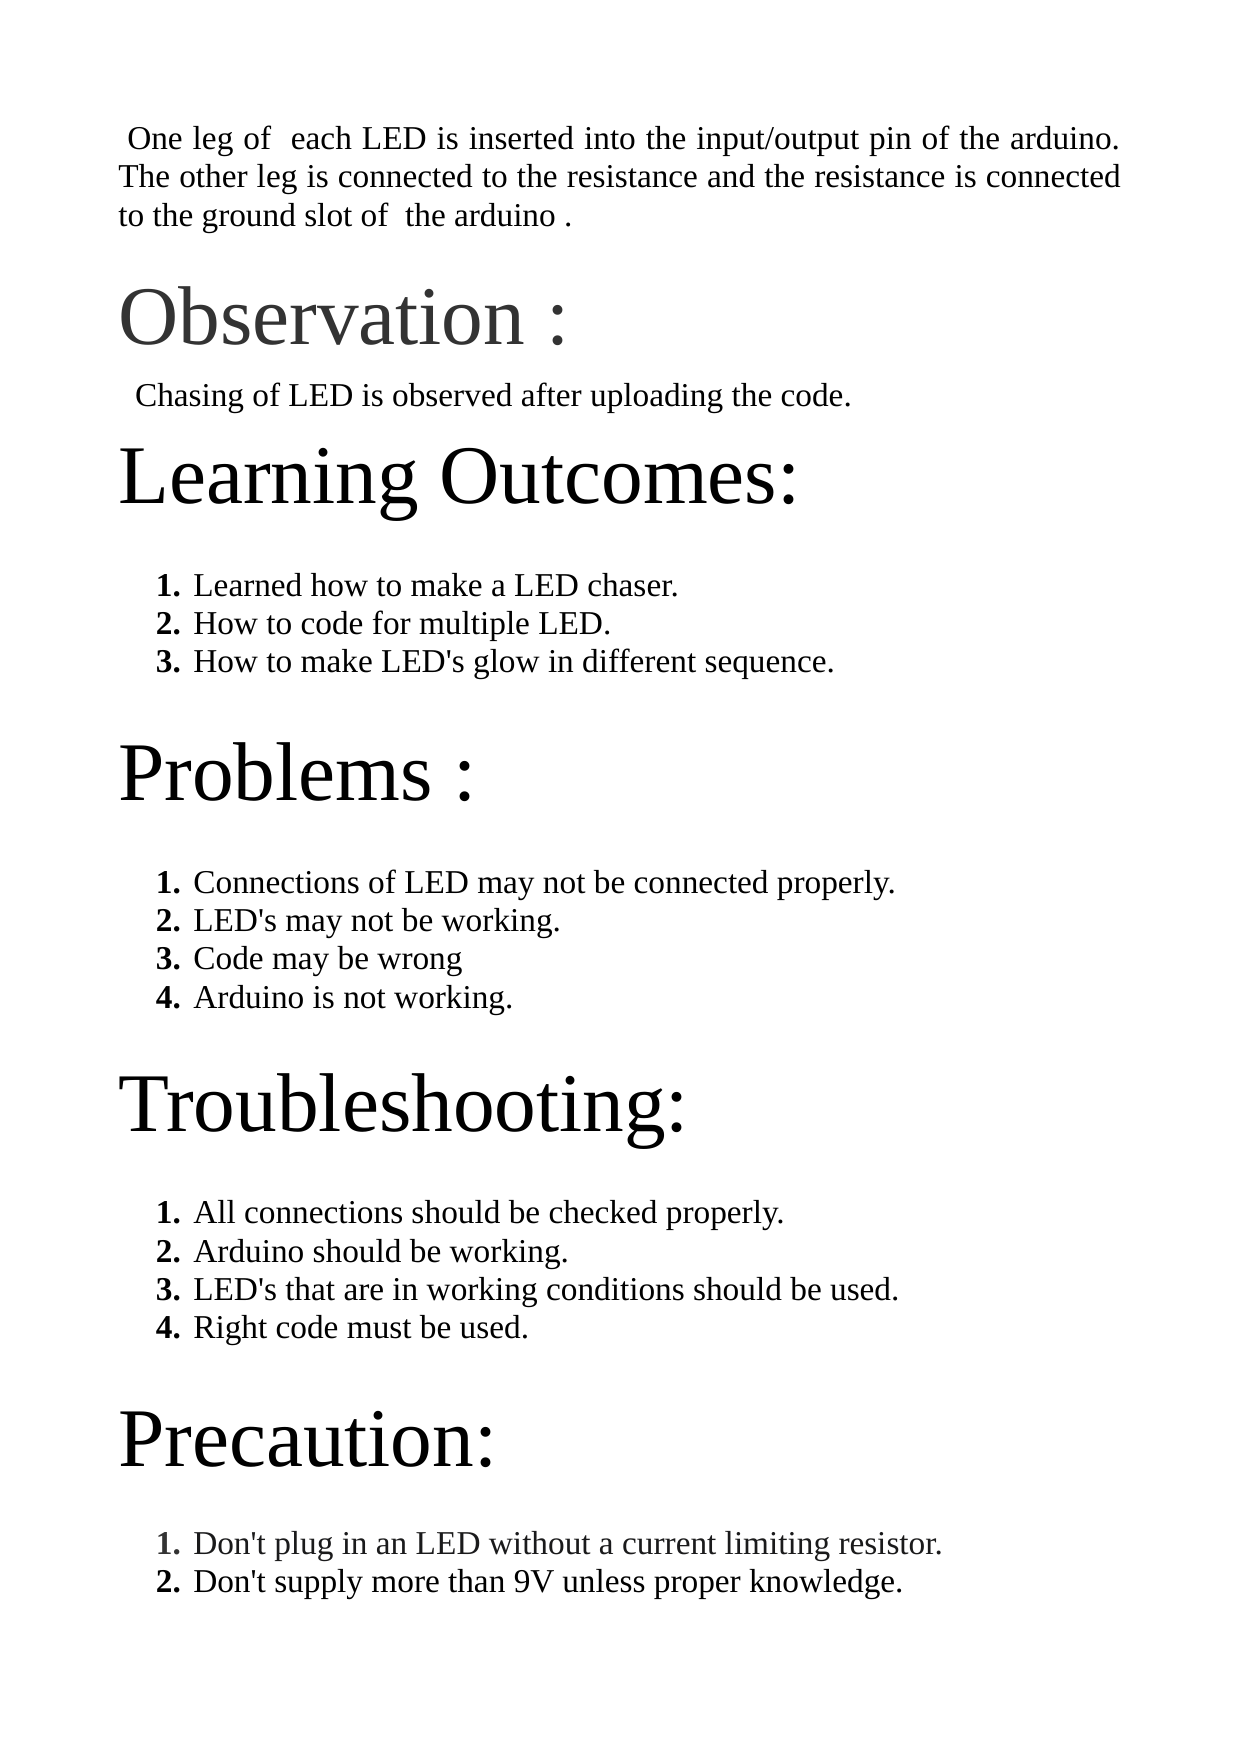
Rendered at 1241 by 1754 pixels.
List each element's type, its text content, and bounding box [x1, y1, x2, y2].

list Connections of LED may not be connected properly. [156, 862, 1122, 900]
text Observation : [118, 267, 1122, 362]
text Troubleshooting: [118, 1053, 1122, 1149]
list Right code must be used. [156, 1307, 1122, 1346]
text One leg of each LED is inserted into the input/output pin of the arduino. The other leg is connected to the resistance and the resistance is connected to the ground slot of the arduino . [118, 118, 1122, 233]
list LED's may not be working. [156, 900, 1122, 938]
list Arduino should be working. [156, 1231, 1122, 1269]
text Precaution: [118, 1389, 1122, 1485]
list Code may be wrong [156, 938, 1122, 977]
list Arduino is not working. [156, 977, 1122, 1015]
list LED's that are in working conditions should be used. [156, 1269, 1122, 1307]
text Problems : [118, 723, 1122, 819]
list All connections should be checked properly. [156, 1192, 1122, 1231]
text Chasing of LED is observed after uploading the code. [118, 375, 1122, 413]
text Learning Outcomes: [118, 426, 1122, 522]
list How to code for multiple LED. [156, 603, 1122, 641]
list How to make LED's glow in different sequence. [156, 641, 1122, 680]
list Don't supply more than 9V unless proper knowledge. [156, 1561, 1122, 1600]
list Don't plug in an LED without a current limiting resistor. [156, 1523, 1122, 1561]
list Learned how to make a LED chaser. [156, 565, 1122, 603]
